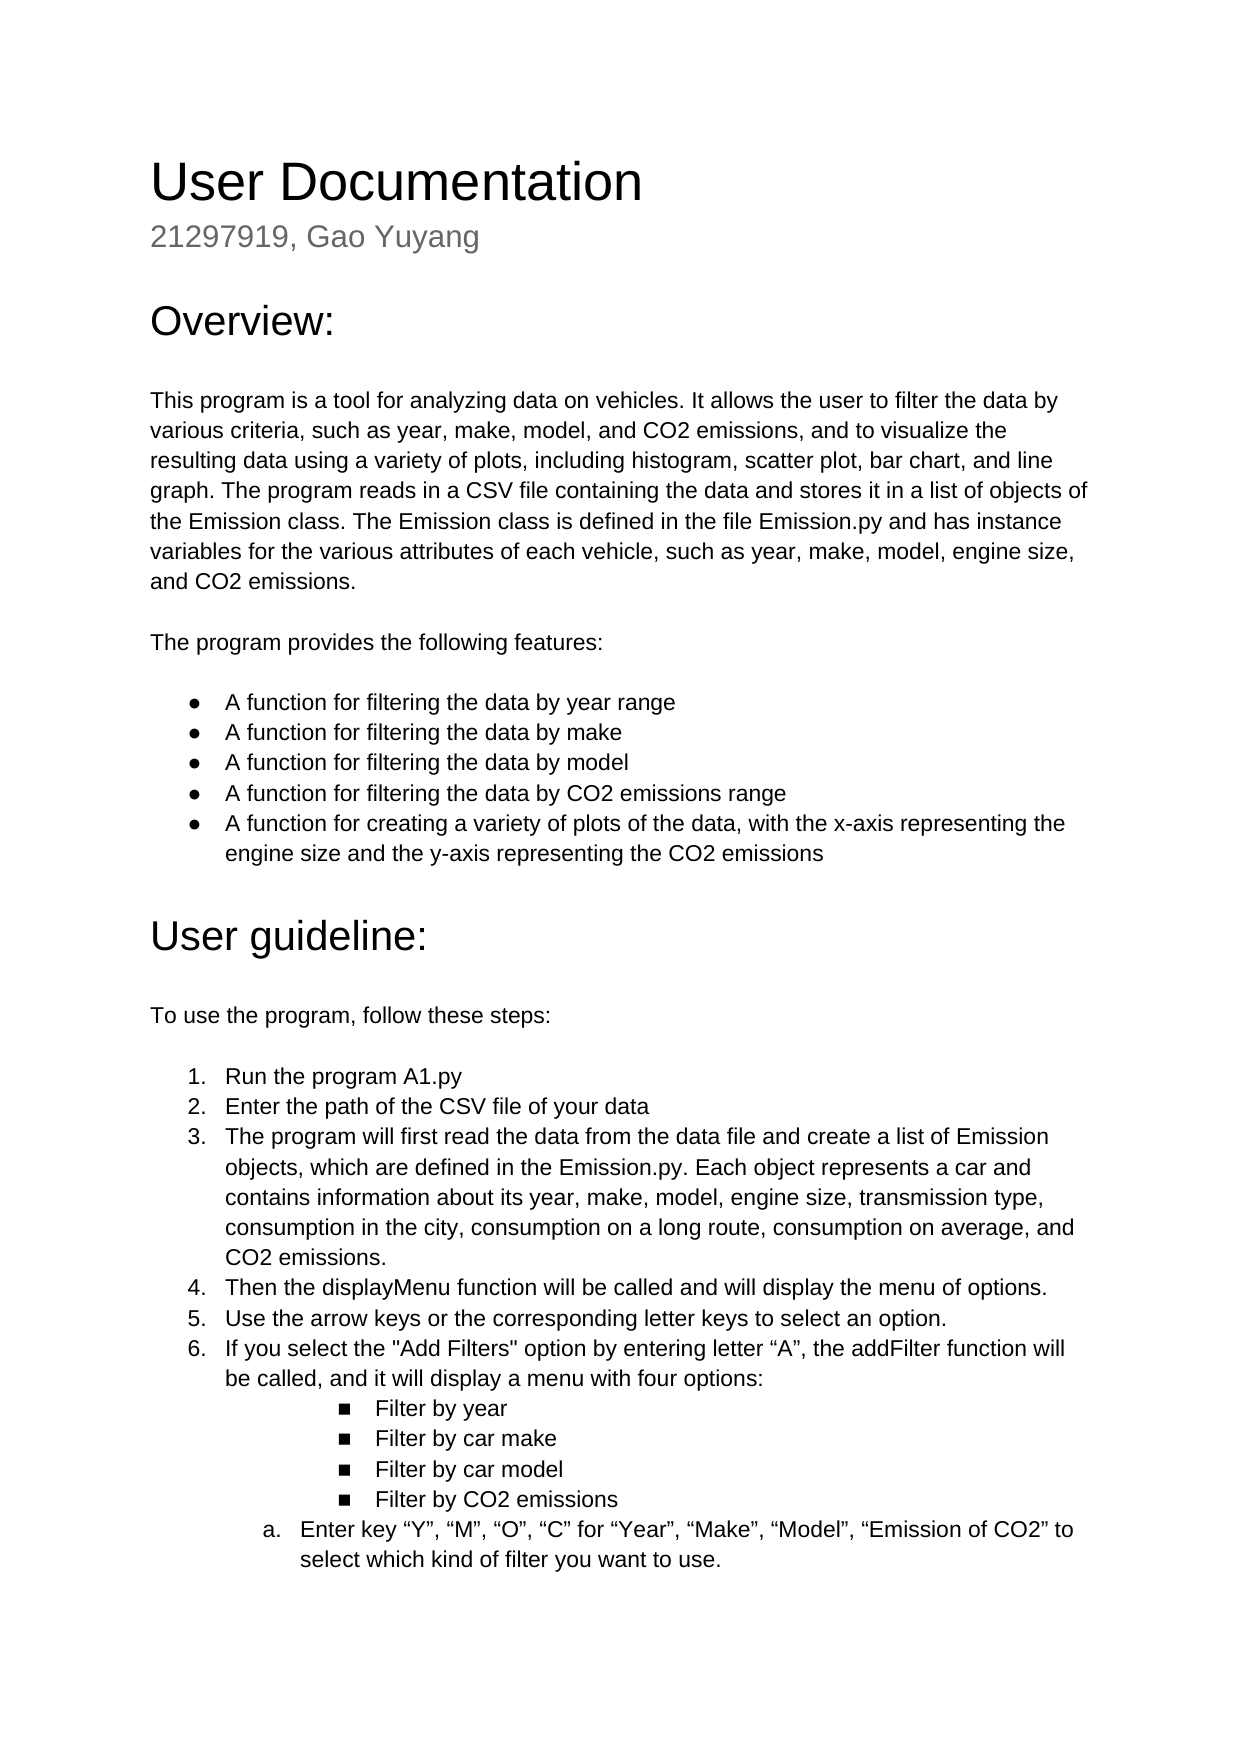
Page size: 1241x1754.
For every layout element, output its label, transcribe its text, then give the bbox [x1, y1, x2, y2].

subtitle Overview: [150, 296, 1090, 344]
list Filter by CO2 emissions [337, 1486, 1090, 1512]
list Enter the path of the CSV file of your data [187, 1093, 1090, 1119]
list Filter by year [337, 1395, 1090, 1421]
list The program will first read the data from the data file and create a list of Emission objects, which are defined in the Emission.py. Each object represents a car and contains information about its year, make, model, engine size, transmission type, consumption in the city, consumption on a long route, consumption on average, and CO2 emissions. [187, 1123, 1090, 1270]
list A function for filtering the data by year range [187, 689, 1090, 715]
list Then the displayMenu function will be called and will display the menu of options. [187, 1274, 1090, 1301]
list A function for filtering the data by model [187, 749, 1090, 776]
list Filter by car make [337, 1425, 1090, 1452]
text The program provides the following features: [150, 628, 1090, 655]
subtitle 21297919, Gao Yuyang [150, 218, 1090, 254]
list Enter key “Y”, “M”, “O”, “C” for “Year”, “Make”, “Model”, “Emission of CO2” to select which kind of filter you want to use. [262, 1516, 1090, 1572]
text This program is a tool for analyzing data on vehicles. It allows the user to filter the data by various criteria, such as year, make, model, and CO2 emissions, and to visualize the resulting data using a variety of plots, including histogram, scatter plot, bar chart, and line graph. The program reads in a CSV file containing the data and stores it in a list of objects of the Emission class. The Emission class is defined in the file Emission.py and has instance variables for the various attributes of each vehicle, such as year, make, model, engine size, and CO2 emissions. [150, 387, 1090, 594]
list If you select the "Add Filters" option by entering letter “A”, the addFilter function will be called, and it will display a menu with four options: [187, 1335, 1090, 1391]
title User Documentation [150, 150, 1090, 212]
text To use the program, follow these steps: [150, 1002, 1090, 1029]
list A function for creating a variety of plots of the data, with the x-axis representing the engine size and the y-axis representing the CO2 emissions [187, 810, 1090, 866]
list A function for filtering the data by make [187, 719, 1090, 745]
list A function for filtering the data by CO2 emissions range [187, 779, 1090, 806]
list Use the arrow keys or the corresponding letter keys to select an option. [187, 1304, 1090, 1331]
subtitle User guideline: [150, 912, 1090, 960]
list Filter by car model [337, 1456, 1090, 1482]
list Run the program A1.py [187, 1063, 1090, 1089]
